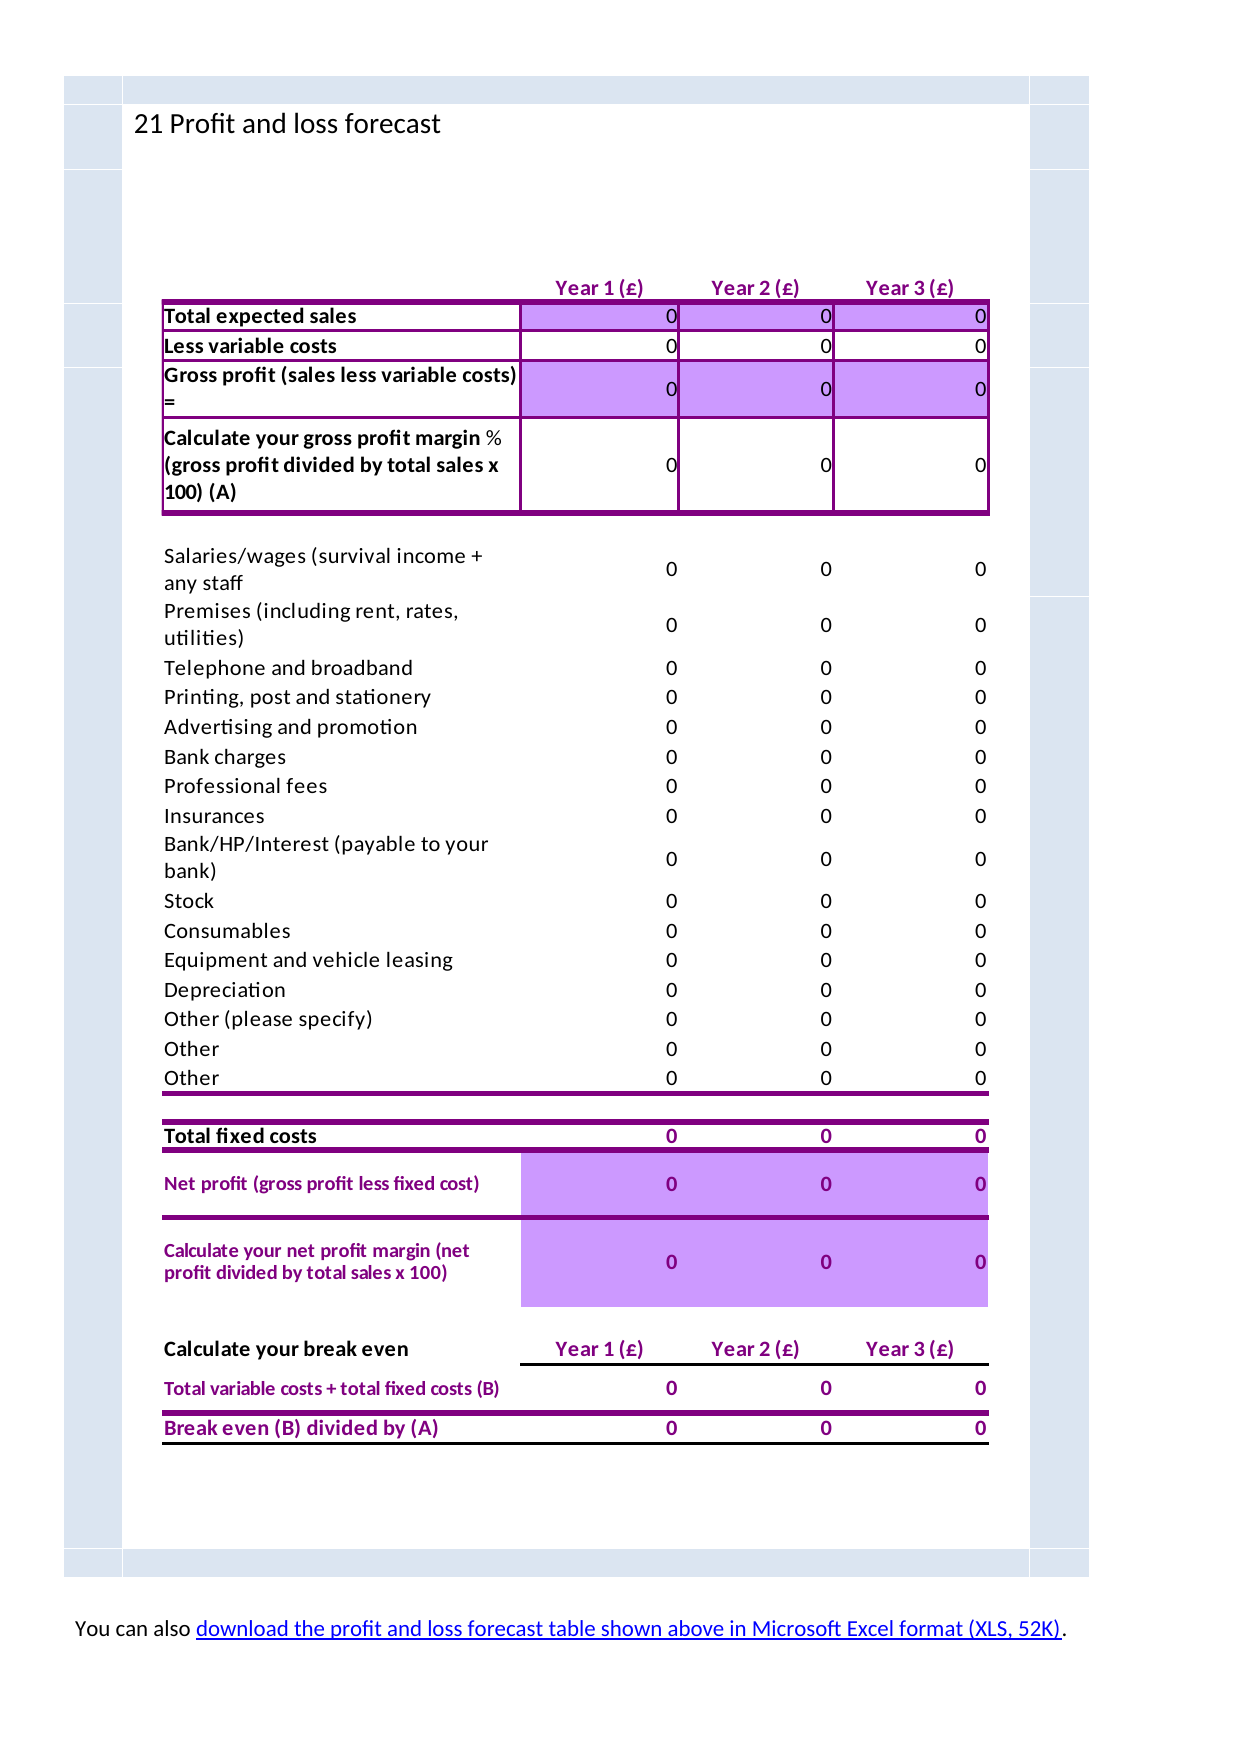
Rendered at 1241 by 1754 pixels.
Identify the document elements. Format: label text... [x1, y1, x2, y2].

table_cell [64, 304, 122, 367]
text You can also download the profit and loss forecast table shown above in Microsoft Excel format (XLS, 52K). [75, 75, 1165, 1642]
table_header [123, 76, 1029, 104]
table_cell [1030, 597, 1089, 1548]
table_cell 21 Profit and loss forecast [123, 105, 1029, 169]
table_cell [1030, 105, 1089, 169]
table_cell [1030, 170, 1089, 303]
table_cell [64, 1549, 122, 1577]
table_cell [64, 368, 122, 1548]
table_cell [1030, 1549, 1089, 1577]
table_cell [64, 170, 122, 303]
table_cell [123, 1549, 1029, 1577]
table_cell [123, 169, 1029, 1548]
table_cell [1030, 304, 1089, 367]
table_header [1030, 76, 1089, 104]
table_cell [1030, 368, 1089, 596]
table_cell [64, 105, 122, 169]
table_header [64, 76, 122, 104]
